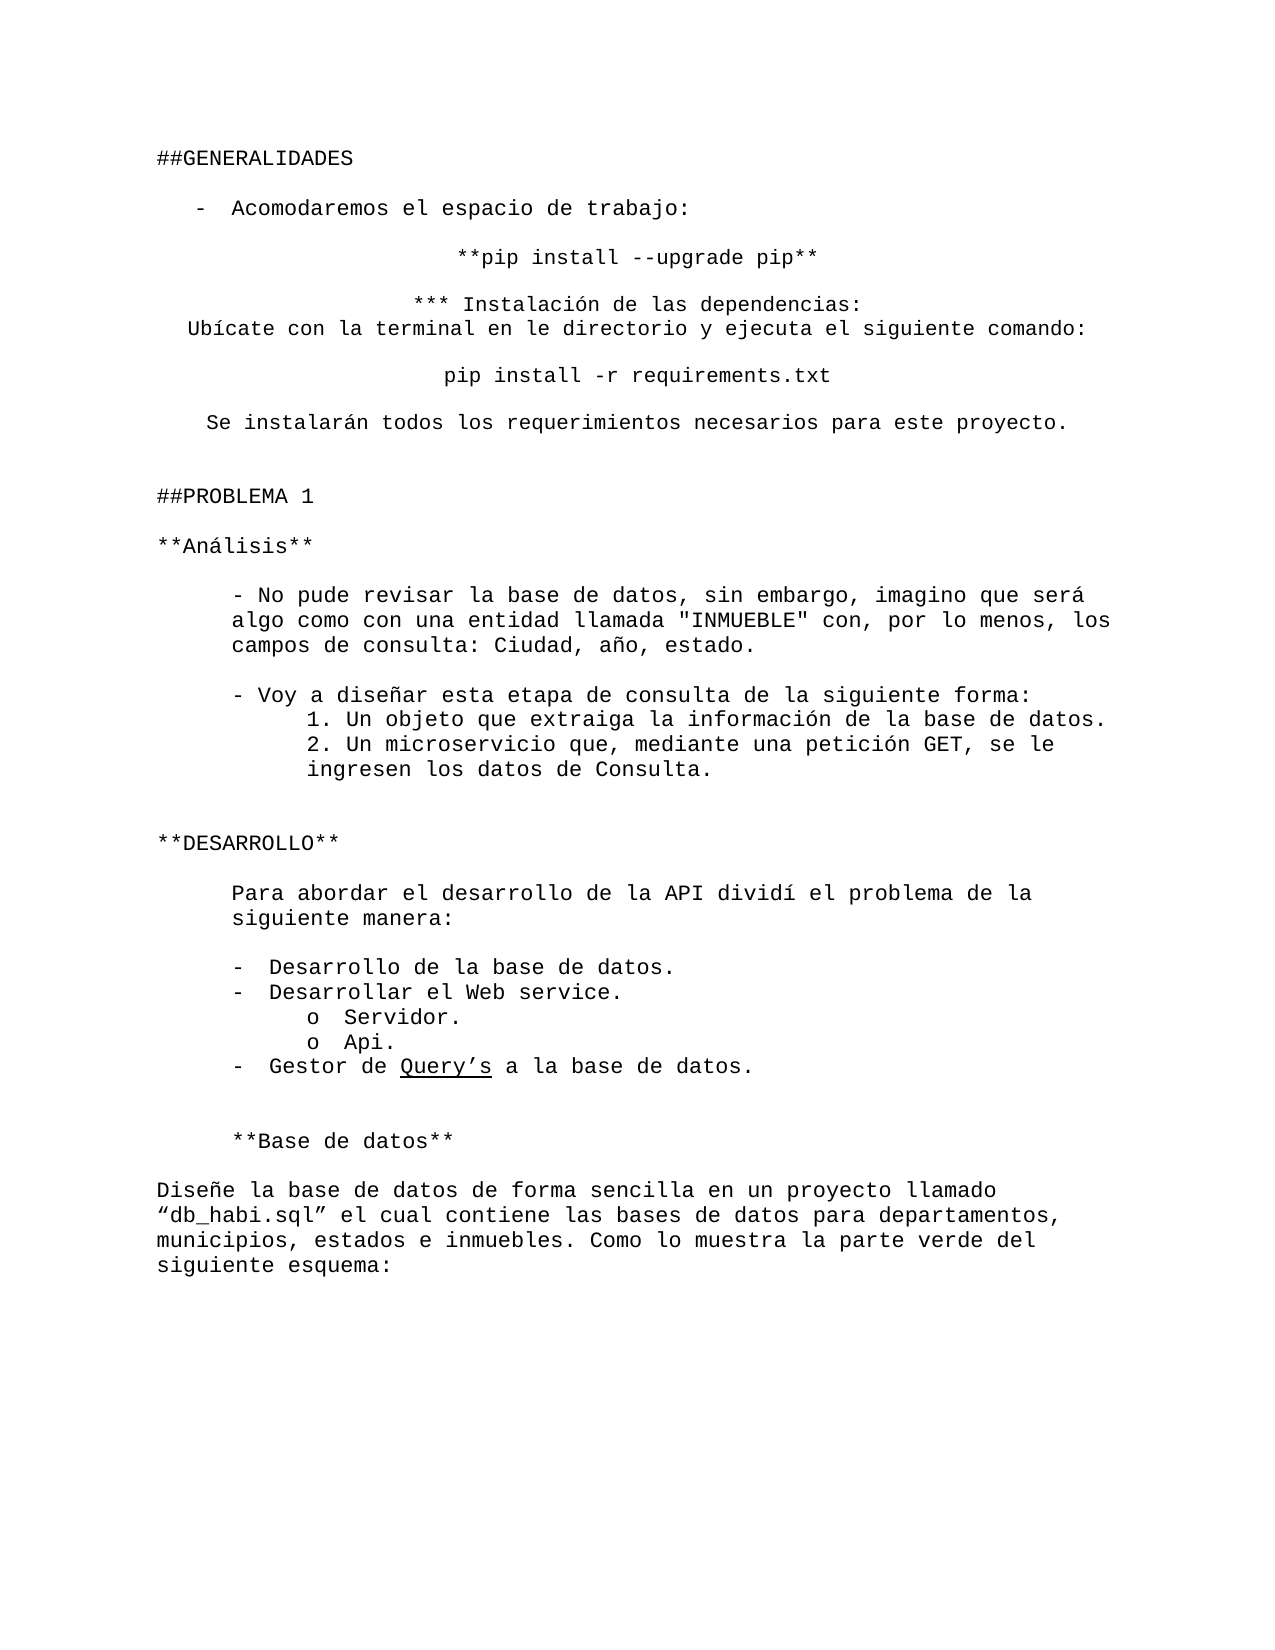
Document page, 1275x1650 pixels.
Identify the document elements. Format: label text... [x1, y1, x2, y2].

text Se instalarán todos los requerimientos necesarios para este proyecto. [156, 412, 1118, 436]
text **Análisis** [156, 535, 1118, 560]
list Gestor de Query’s a la base de datos. [231, 1056, 1118, 1081]
text ##PROBLEMA 1 [156, 486, 1118, 510]
text 1. Un objeto que extraiga la información de la base de datos. [231, 709, 1118, 733]
list Desarrollar el Web service. [231, 981, 1118, 1006]
list Api. [306, 1031, 1118, 1056]
list Desarrollo de la base de datos. [231, 957, 1118, 981]
text **pip install --upgrade pip** [156, 247, 1118, 270]
text - Voy a diseñar esta etapa de consulta de la siguiente forma: [156, 684, 1118, 709]
text Para abordar el desarrollo de la API dividí el problema de la siguiente manera: [231, 882, 1118, 932]
text **DESARROLLO** [156, 833, 1118, 857]
text - No pude revisar la base de datos, sin embargo, imagino que será algo como con una entidad llamada "INMUEBLE" con, por lo menos, los campos de consulta: Ciudad, año, estado. [231, 585, 1118, 659]
text 2. Un microservicio que, mediante una petición GET, se le ingresen los datos de Consulta. [306, 733, 1118, 783]
text *** Instalación de las dependencias: [156, 294, 1118, 318]
list Acomodaremos el espacio de trabajo: [194, 197, 1118, 222]
text pip install -r requirements.txt [156, 365, 1118, 389]
list Servidor. [306, 1006, 1118, 1031]
text ##GENERALIDADES [156, 148, 1118, 172]
text **Base de datos** [231, 1130, 1118, 1155]
text Ubícate con la terminal en le directorio y ejecuta el siguiente comando: [156, 318, 1118, 341]
text Diseñe la base de datos de forma sencilla en un proyecto llamado “db_habi.sql” el cual contiene las bases de datos para departamentos, municipios, estados e inmuebles. Como lo muestra la parte verde del siguiente esquema: [156, 1180, 1118, 1279]
